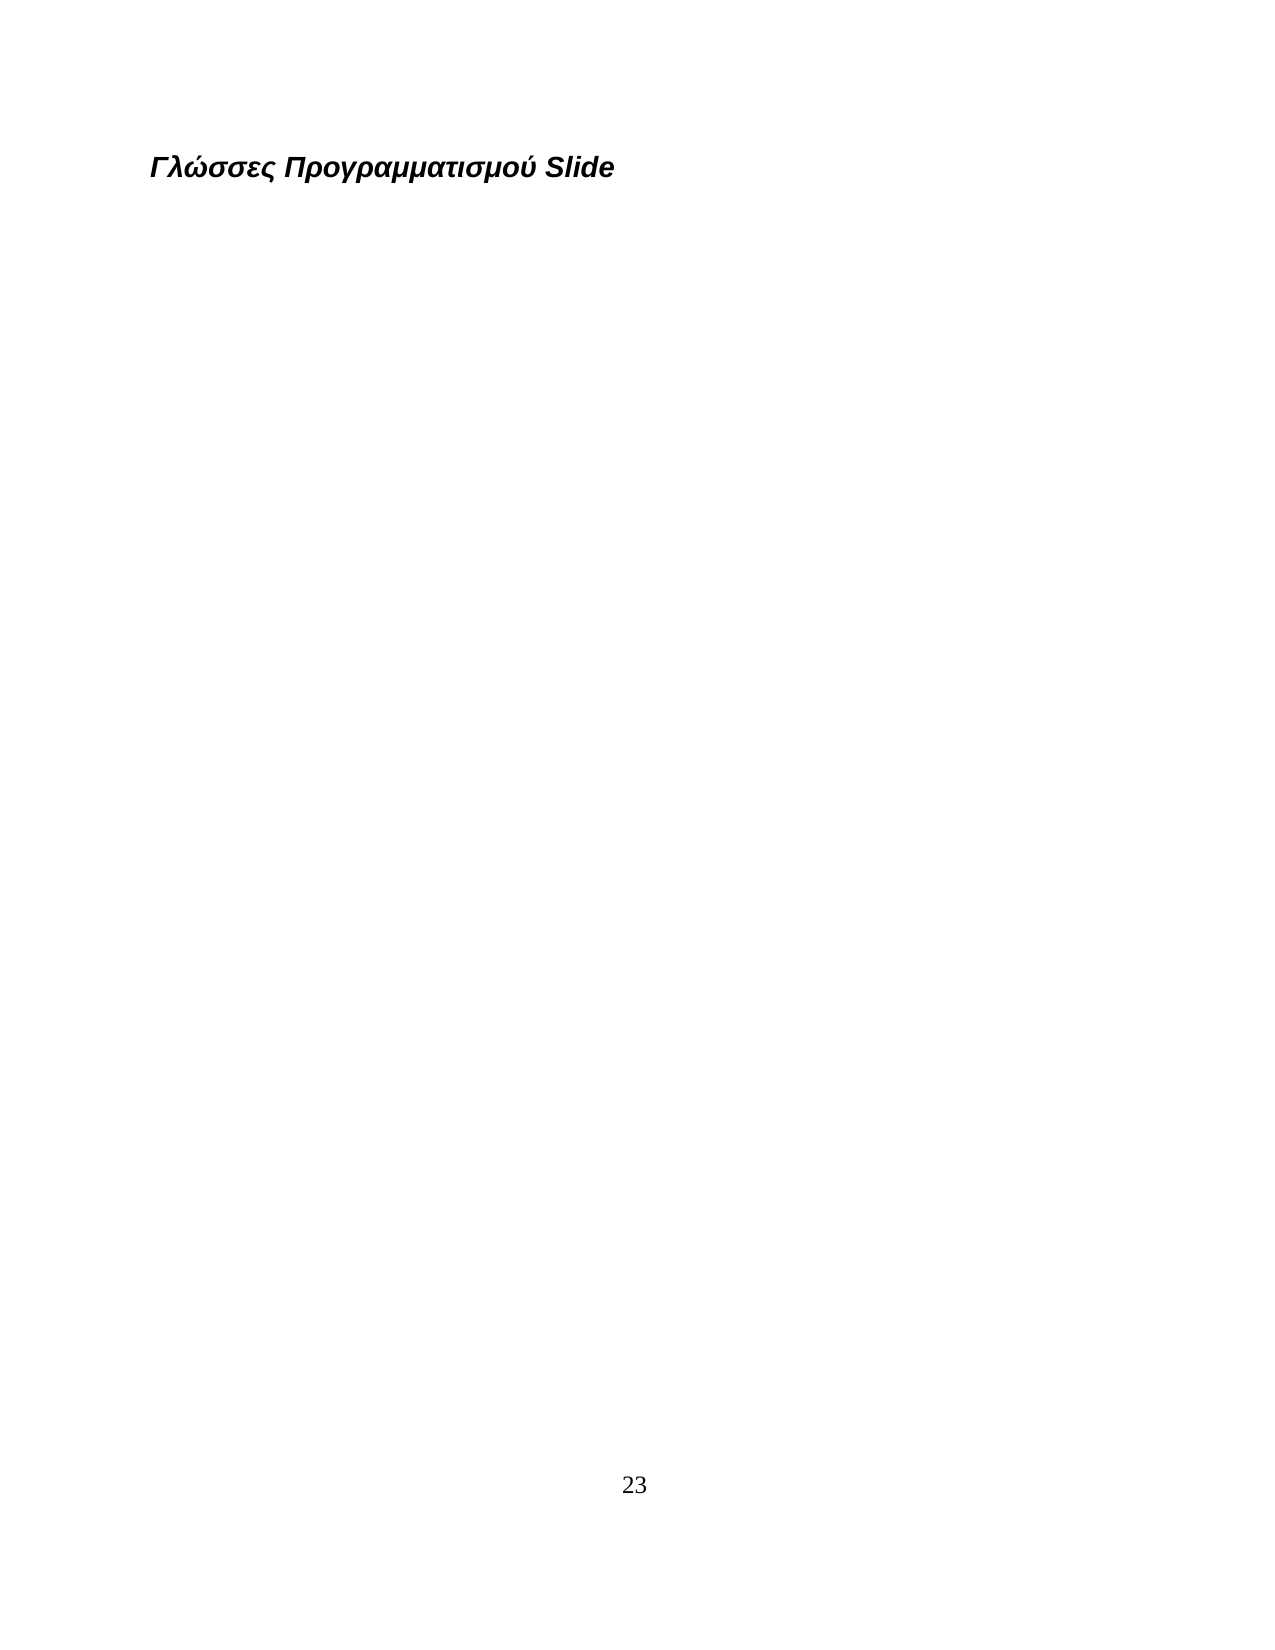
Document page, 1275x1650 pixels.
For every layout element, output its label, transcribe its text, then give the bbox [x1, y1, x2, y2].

subtitle Γλώσσες Προγραμματισμού Slide [150, 150, 1125, 183]
